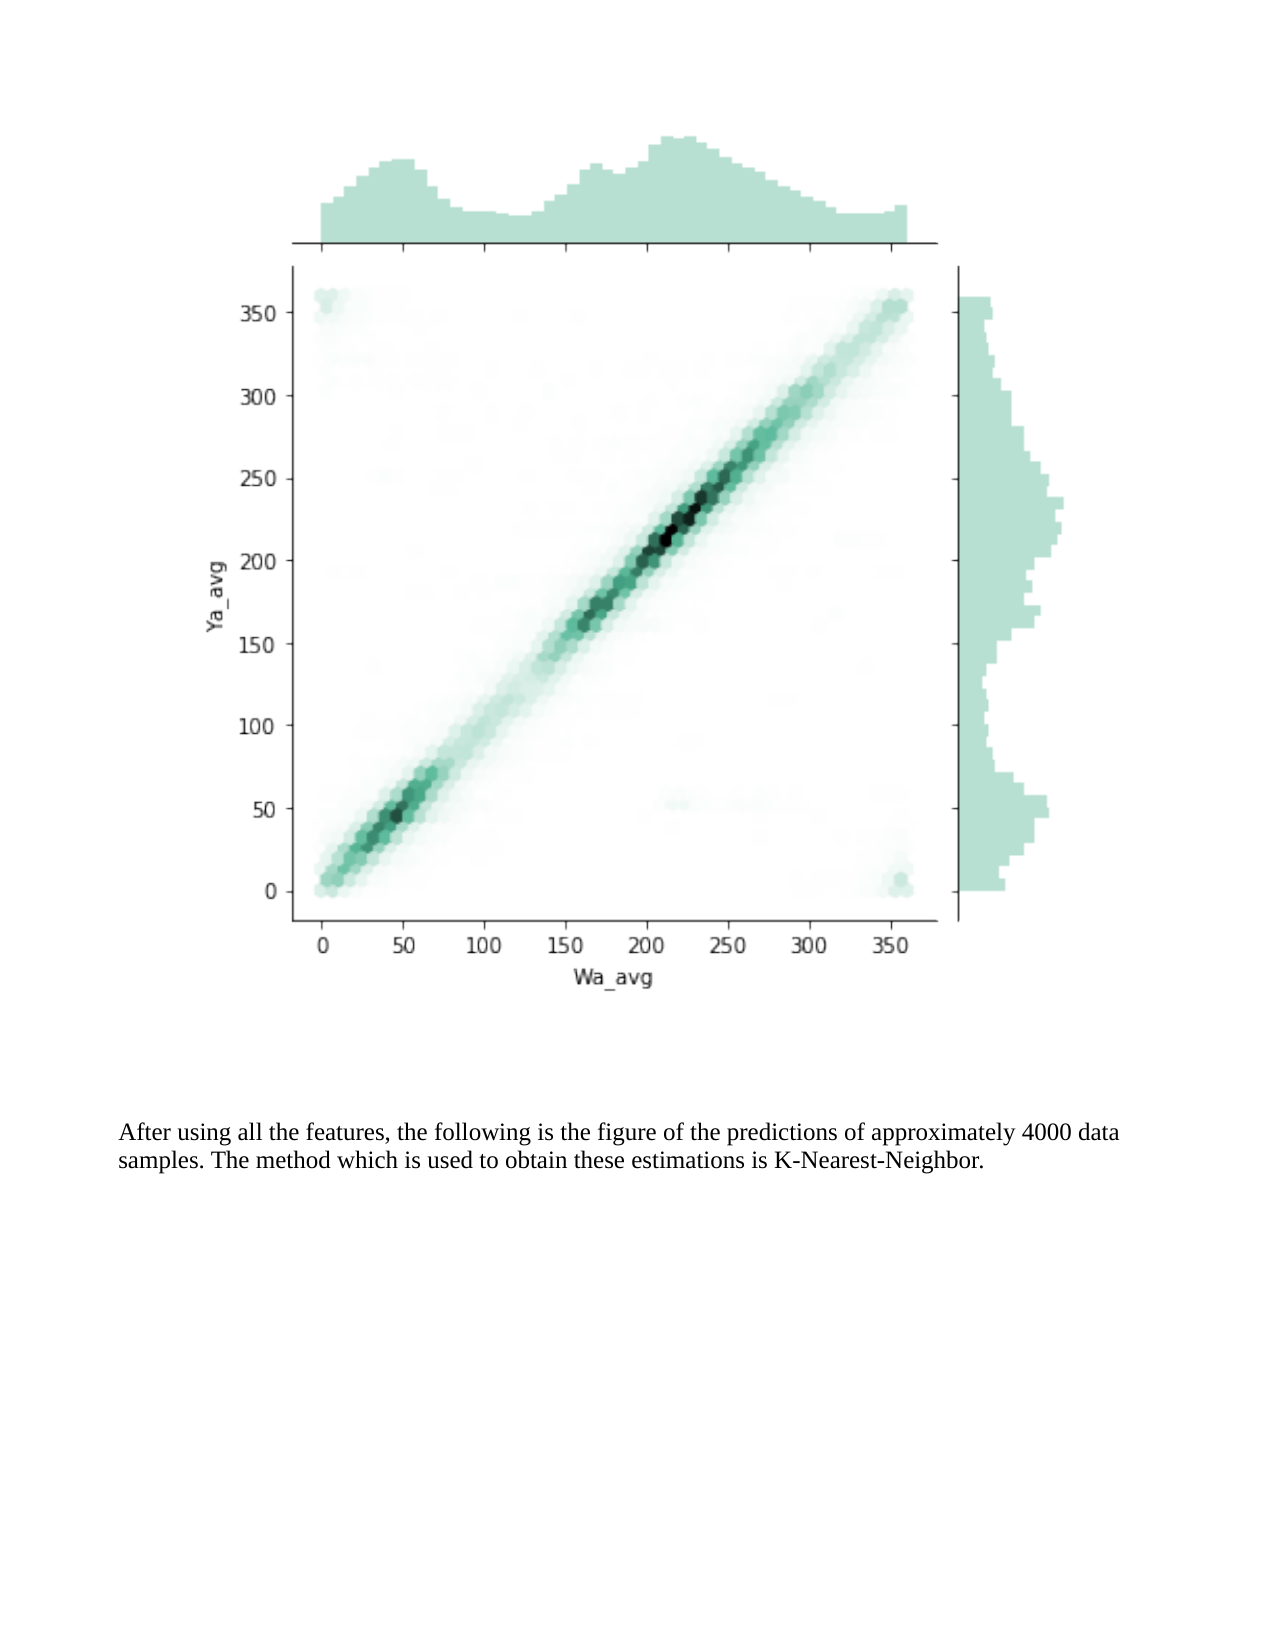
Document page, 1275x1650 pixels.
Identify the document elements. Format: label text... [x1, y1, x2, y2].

text After using all the features, the following is the figure of the predictions of approximately 4000 data samples. The method which is used to obtain these estimations is K-Nearest-Neighbor. [118, 1117, 1157, 1174]
picture [192, 118, 1083, 1002]
